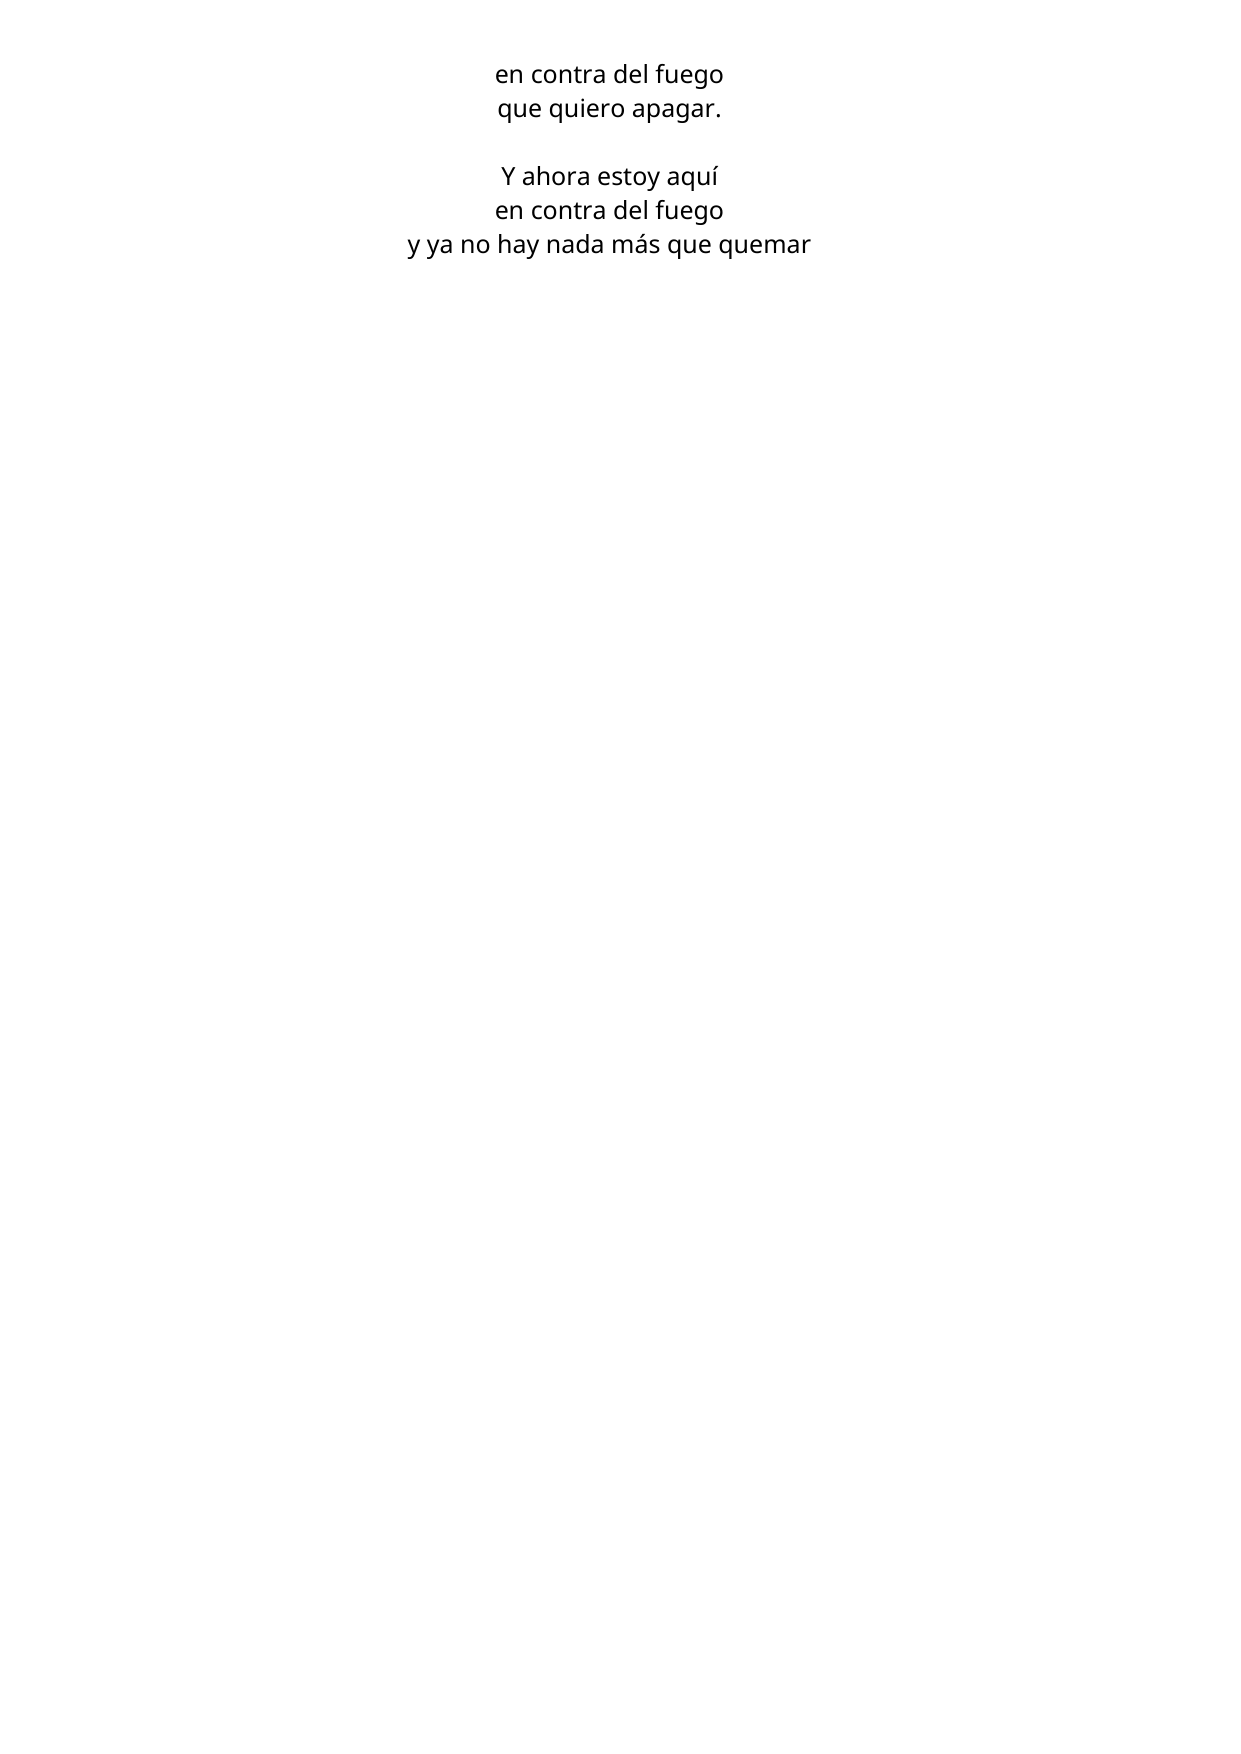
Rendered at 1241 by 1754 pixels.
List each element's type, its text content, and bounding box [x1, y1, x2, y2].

text en contra del fuego [56, 56, 1162, 90]
text en contra del fuego [56, 192, 1162, 227]
text que quiero apagar. [56, 90, 1162, 124]
text y ya no hay nada más que quemar [56, 227, 1162, 261]
text Y ahora estoy aquí [56, 158, 1162, 192]
